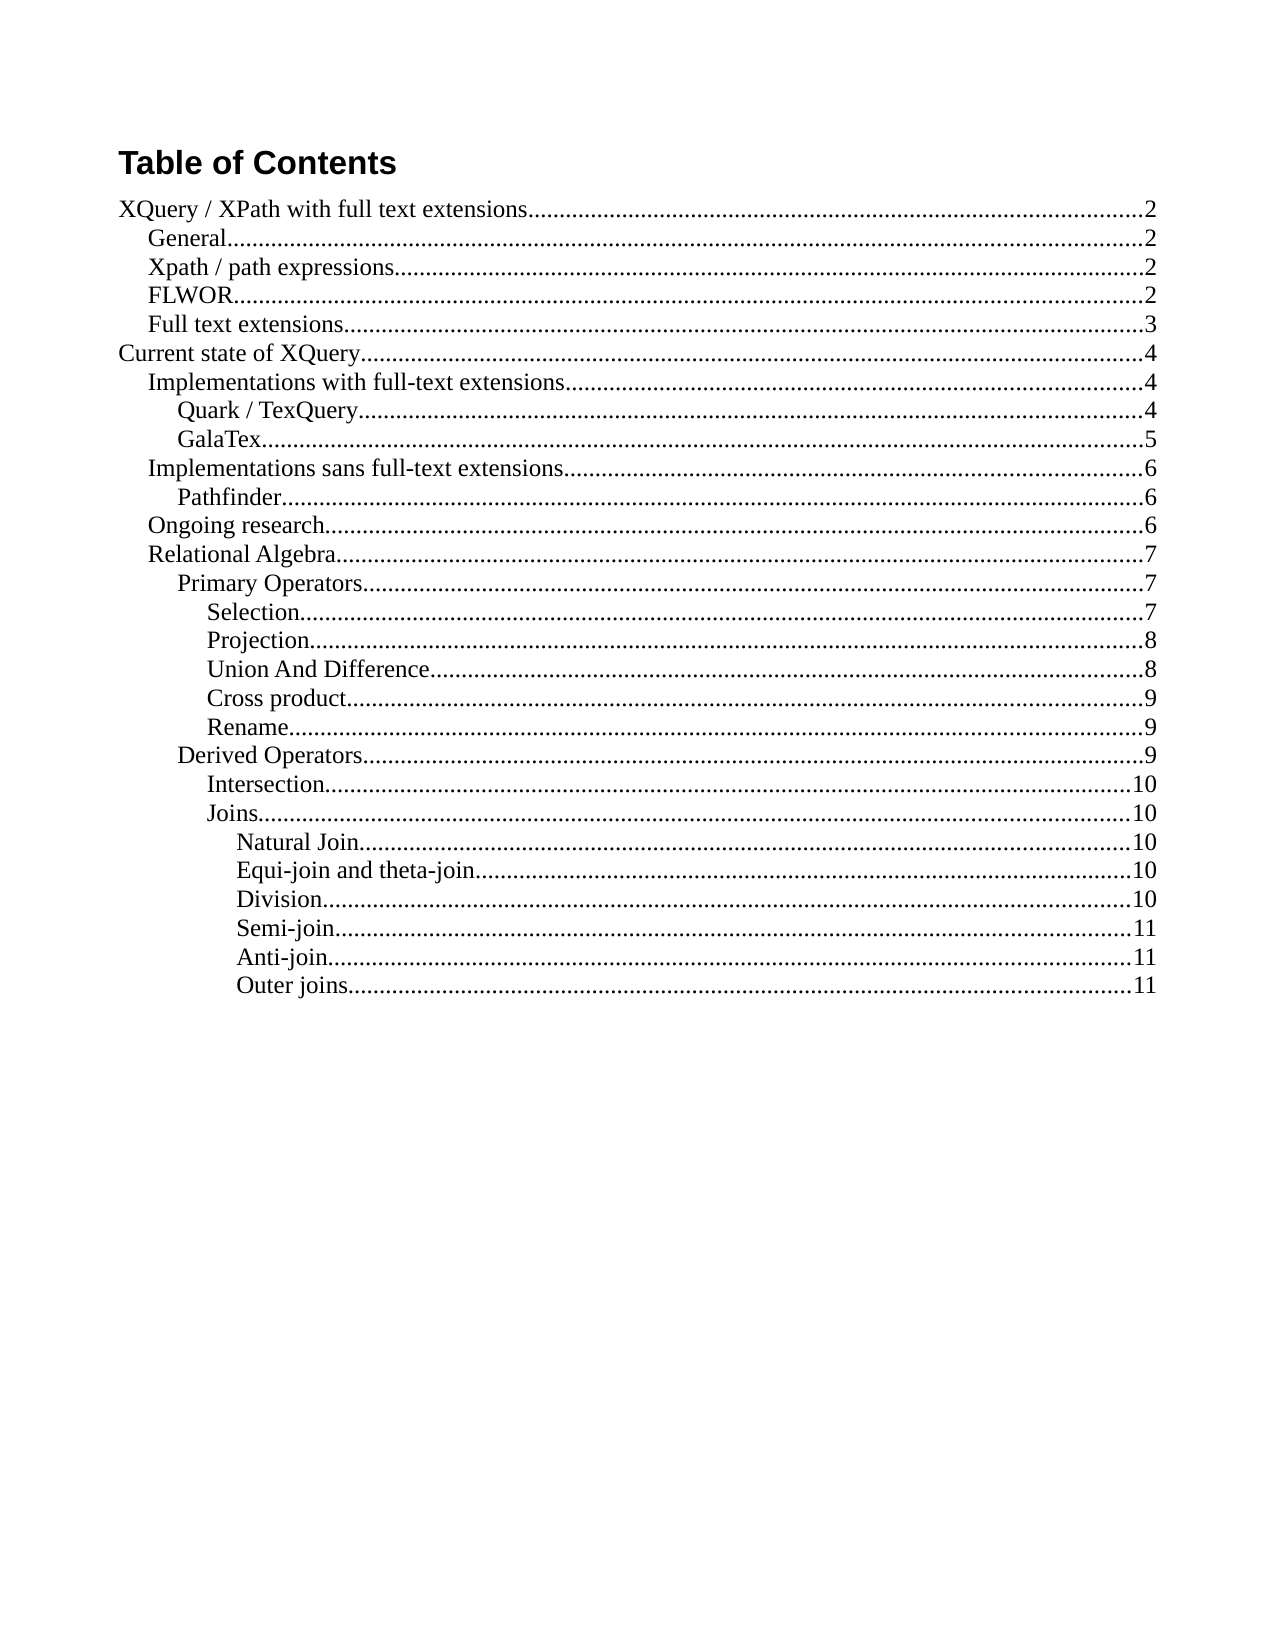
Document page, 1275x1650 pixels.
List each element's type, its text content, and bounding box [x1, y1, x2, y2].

text Pathfinder 6 [177, 482, 1157, 510]
text General 2 [148, 223, 1157, 252]
text Union And Difference 8 [207, 654, 1157, 683]
text Implementations with full-text extensions 4 [148, 367, 1157, 395]
text Selection 7 [207, 597, 1157, 625]
text GalaTex 5 [177, 424, 1157, 453]
text Full text extensions 3 [148, 309, 1157, 338]
text Primary Operators 7 [177, 568, 1157, 597]
text Joins 10 [207, 798, 1157, 827]
text Equi-join and theta-join 10 [236, 855, 1157, 884]
text Xpath / path expressions 2 [148, 252, 1157, 280]
text FLWOR 2 [148, 280, 1157, 309]
text Outer joins 11 [236, 970, 1157, 999]
subtitle Table of Contents [118, 143, 1157, 182]
text Projection 8 [207, 625, 1157, 654]
text XQuery / XPath with full text extensions 2 [118, 194, 1157, 223]
text Current state of XQuery 4 [118, 338, 1157, 367]
text Rename 9 [207, 712, 1157, 740]
text Ongoing research 6 [148, 510, 1157, 539]
text Implementations sans full-text extensions 6 [148, 453, 1157, 482]
text Division 10 [236, 884, 1157, 913]
text Quark / TexQuery 4 [177, 395, 1157, 424]
text Cross product 9 [207, 683, 1157, 712]
text Anti-join 11 [236, 942, 1157, 970]
text Relational Algebra 7 [148, 539, 1157, 568]
text Derived Operators 9 [177, 740, 1157, 769]
text Semi-join 11 [236, 913, 1157, 942]
text Natural Join 10 [236, 827, 1157, 855]
text Intersection 10 [207, 769, 1157, 798]
